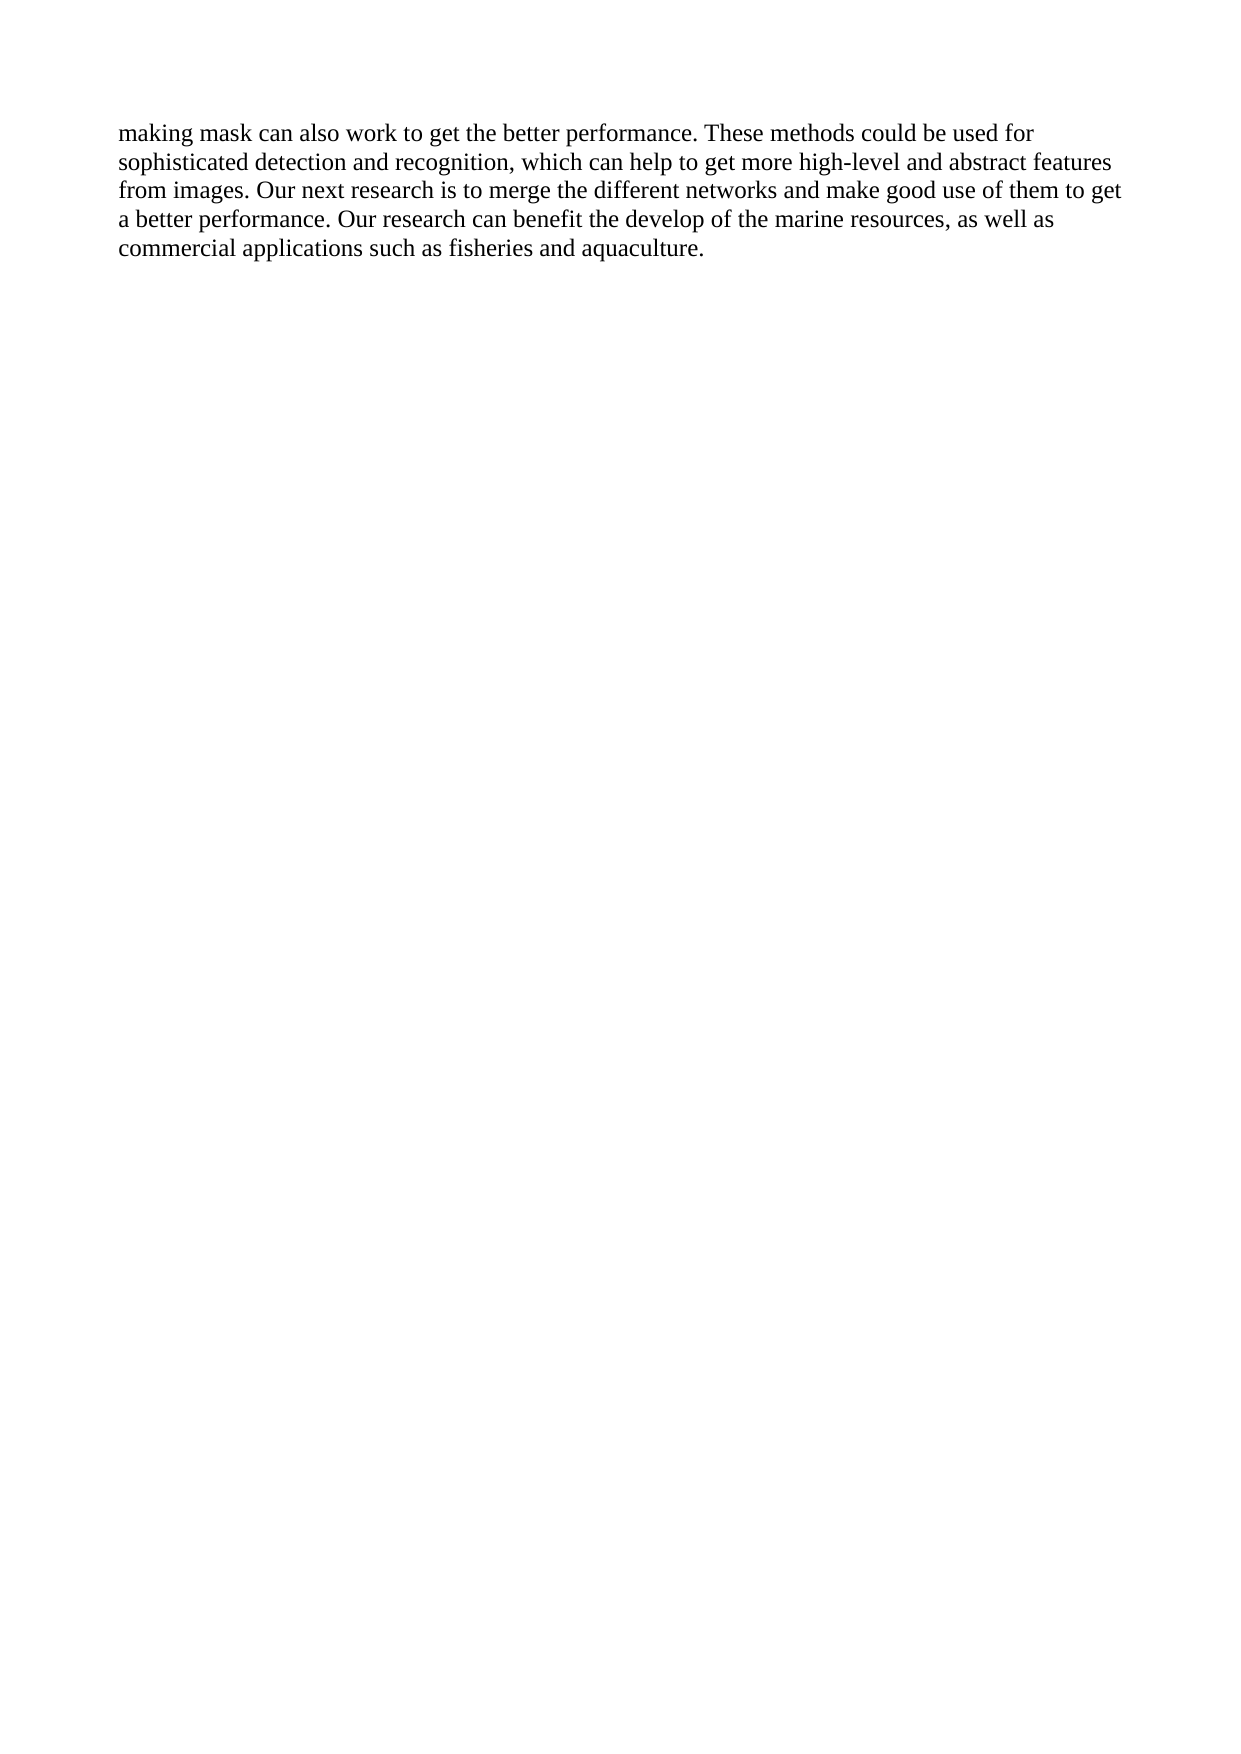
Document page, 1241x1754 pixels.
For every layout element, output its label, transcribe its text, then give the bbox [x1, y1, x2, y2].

text making mask can also work to get the better performance. These methods could be used for sophisticated detection and recognition, which can help to get more high-level and abstract features from images. Our next research is to merge the different networks and make good use of them to get a better performance. Our research can benefit the develop of the marine resources, as well as commercial applications such as fisheries and aquaculture. [118, 118, 1122, 262]
